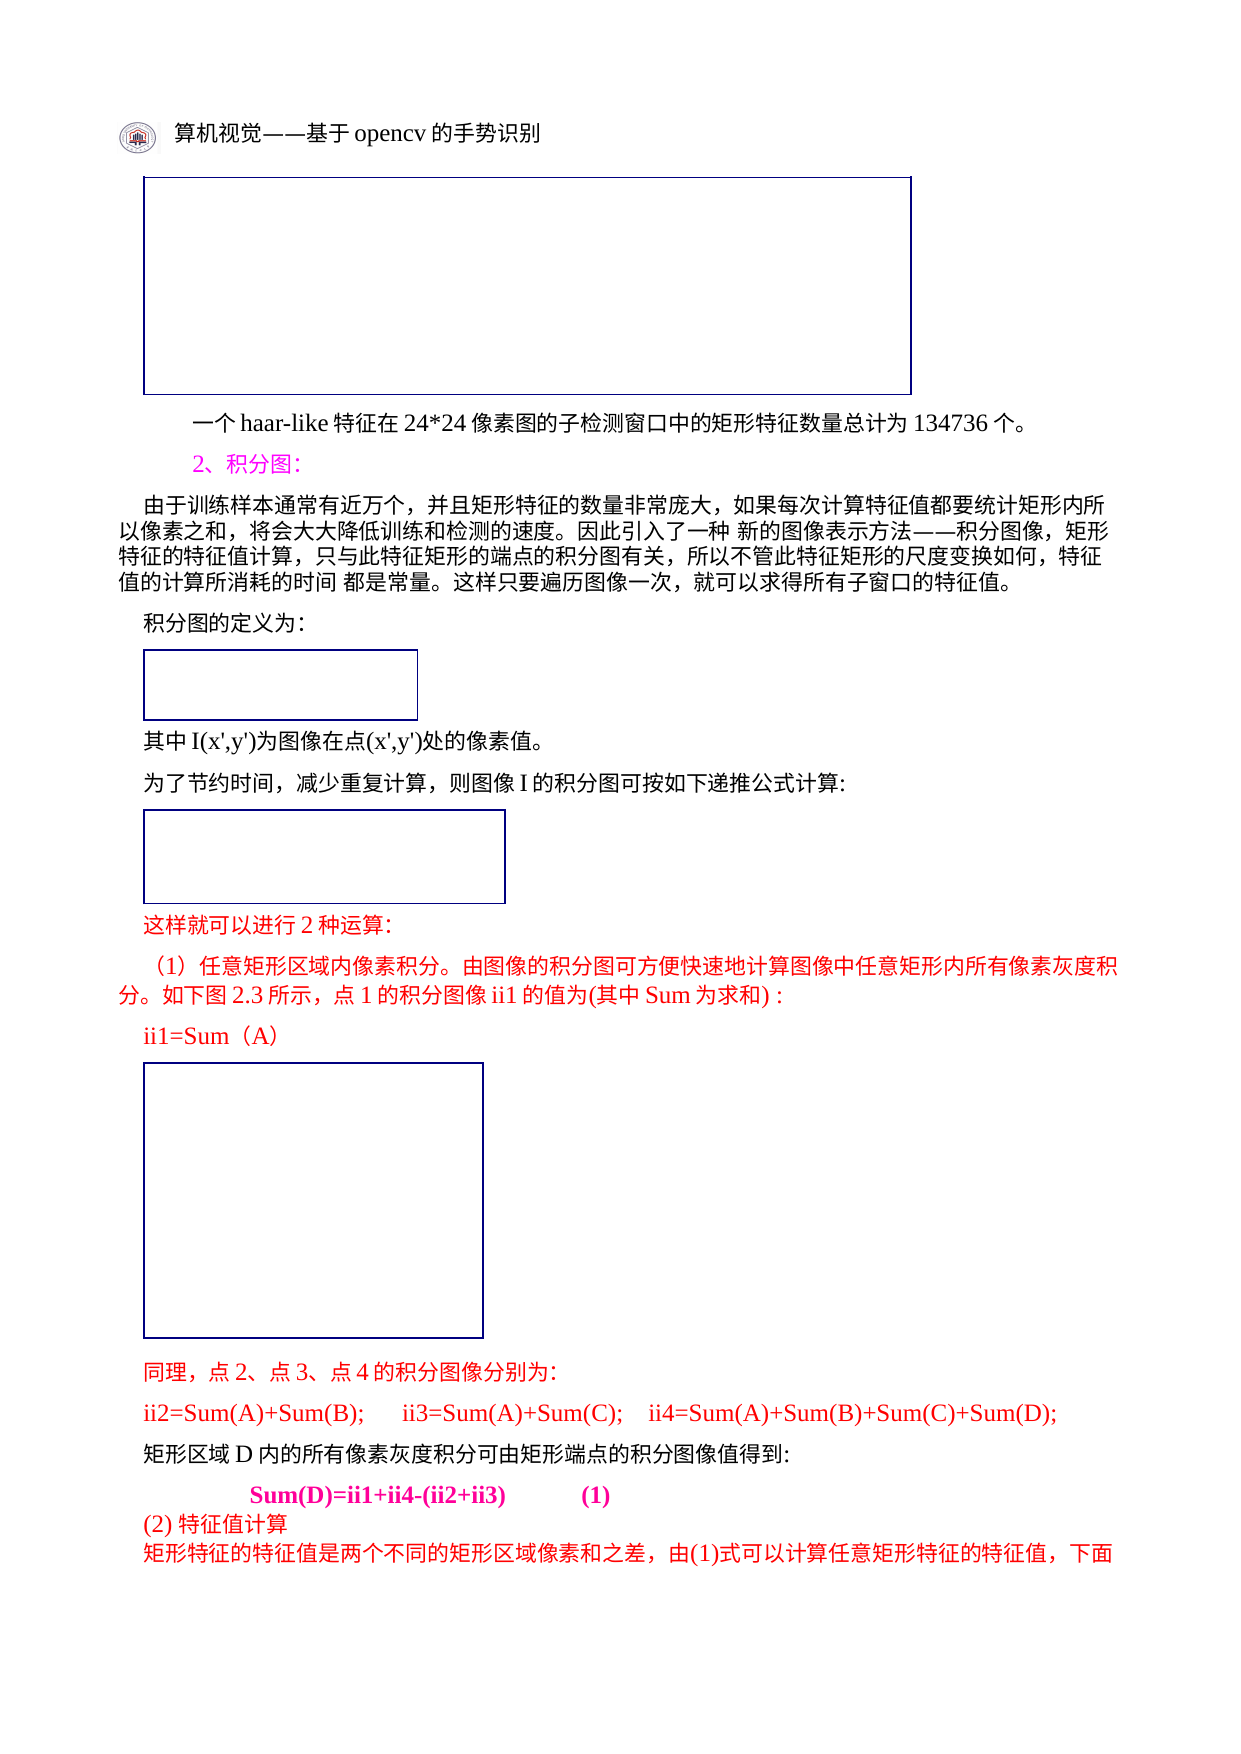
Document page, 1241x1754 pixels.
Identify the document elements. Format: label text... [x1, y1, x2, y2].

text 为了节约时间，减少重复计算，则图像I的积分图可按如下递推公式计算: [118, 768, 1122, 796]
text 矩形区域D内的所有像素灰度积分可由矩形端点的积分图像值得到: [118, 1439, 1122, 1468]
text Sum(D)=ii1+ii4-(ii2+ii3) (1) (2) 特征值计算 矩形特征的特征值是两个不同的矩形区域像素和之差，由(1)式可以计算任意矩形特征的特征值，下面 [118, 1480, 1122, 1567]
text 其中I(x',y')为图像在点(x',y')处的像素值。 [118, 649, 1122, 755]
text ii2=Sum(A)+Sum(B); ii3=Sum(A)+Sum(C); ii4=Sum(A)+Sum(B)+Sum(C)+Sum(D); [118, 1398, 1122, 1427]
text ii1=Sum（A） [118, 1021, 1122, 1050]
text 同理，点2、点3、点4的积分图像分别为： [118, 1357, 1122, 1385]
picture [117, 122, 161, 154]
text 这样就可以进行2种运算： [118, 809, 1122, 938]
text 一个haar-like特征在24*24像素图的子检测窗口中的矩形特征数量总计为134736个。 [118, 408, 1122, 436]
text 2、积分图： [118, 449, 1122, 478]
text （1）任意矩形区域内像素积分。由图像的积分图可方便快速地计算图像中任意矩形内所有像素灰度积分。如下图2.3所示，点1的积分图像ii1的值为(其中Sum为求和) : [118, 951, 1122, 1008]
text 由于训练样本通常有近万个，并且矩形特征的数量非常庞大，如果每次计算特征值都要统计矩形内所以像素之和，将会大大降低训练和检测的速度。因此引入了一种 新的图像表示方法——积分图像，矩形特征的特征值计算，只与此特征矩形的端点的积分图有关，所以不管此特征矩形的尺度变换如何，特征值的计算所消耗的时间 都是常量。这样只要遍历图像一次，就可以求得所有子窗口的特征值。 [118, 490, 1122, 595]
text 积分图的定义为： [118, 608, 1122, 637]
